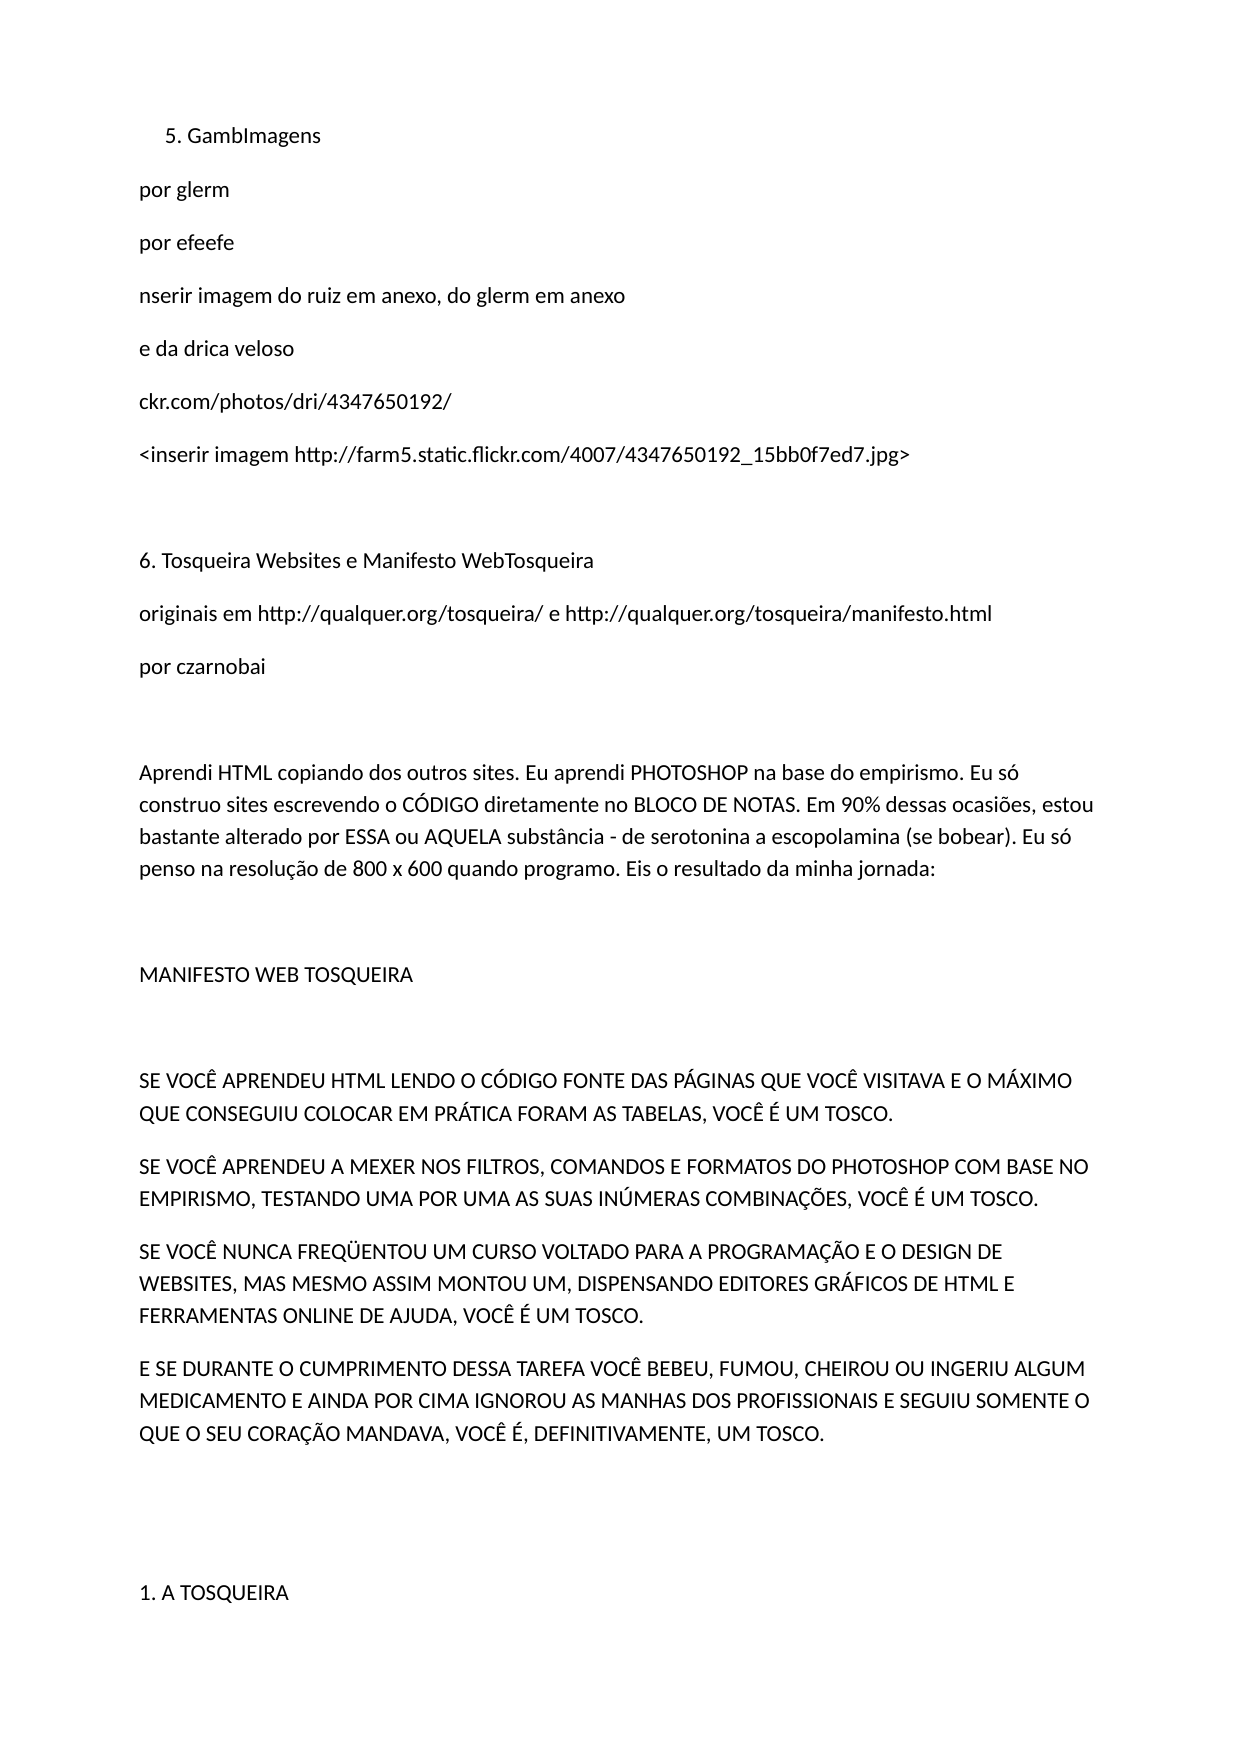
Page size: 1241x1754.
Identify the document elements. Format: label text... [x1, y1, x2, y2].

text SE VOCÊ APRENDEU A MEXER NOS FILTROS, COMANDOS E FORMATOS DO PHOTOSHOP COM BASE NO EMPIRISMO, TESTANDO UMA POR UMA AS SUAS INÚMERAS COMBINAÇÕES, VOCÊ É UM TOSCO. [139, 1152, 1101, 1212]
text nserir imagem do ruiz em anexo, do glerm em anexo [139, 281, 1101, 309]
text por glerm [139, 175, 1101, 203]
text MANIFESTO WEB TOSQUEIRA [139, 961, 1101, 988]
text 1. A TOSQUEIRA [139, 1578, 1101, 1606]
text e da drica veloso [139, 334, 1101, 362]
text por czarnobai [139, 652, 1101, 680]
text ckr.com/photos/dri/4347650192/ [139, 387, 1101, 415]
text 5. GambImagens [139, 122, 1101, 150]
text Aprendi HTML copiando dos outros sites. Eu aprendi PHOTOSHOP na base do empirismo. Eu só construo sites escrevendo o CÓDIGO diretamente no BLOCO DE NOTAS. Em 90% dessas ocasiões, estou bastante alterado por ESSA ou AQUELA substância - de serotonina a escopolamina (se bobear). Eu só penso na resolução de 800 x 600 quando programo. Eis o resultado da minha jornada: [139, 758, 1101, 882]
text SE VOCÊ NUNCA FREQÜENTOU UM CURSO VOLTADO PARA A PROGRAMAÇÃO E O DESIGN DE WEBSITES, MAS MESMO ASSIM MONTOU UM, DISPENSANDO EDITORES GRÁFICOS DE HTML E FERRAMENTAS ONLINE DE AJUDA, VOCÊ É UM TOSCO. [139, 1237, 1101, 1329]
text 6. Tosqueira Websites e Manifesto WebTosqueira [139, 546, 1101, 574]
text <inserir imagem http://farm5.static.flickr.com/4007/4347650192_15bb0f7ed7.jpg> [139, 440, 1101, 468]
text por efeefe [139, 228, 1101, 256]
text SE VOCÊ APRENDEU HTML LENDO O CÓDIGO FONTE DAS PÁGINAS QUE VOCÊ VISITAVA E O MÁXIMO QUE CONSEGUIU COLOCAR EM PRÁTICA FORAM AS TABELAS, VOCÊ É UM TOSCO. [139, 1067, 1101, 1127]
text originais em http://qualquer.org/tosqueira/ e http://qualquer.org/tosqueira/manifesto.html [139, 599, 1101, 627]
text E SE DURANTE O CUMPRIMENTO DESSA TAREFA VOCÊ BEBEU, FUMOU, CHEIROU OU INGERIU ALGUM MEDICAMENTO E AINDA POR CIMA IGNOROU AS MANHAS DOS PROFISSIONAIS E SEGUIU SOMENTE O QUE O SEU CORAÇÃO MANDAVA, VOCÊ É, DEFINITIVAMENTE, UM TOSCO. [139, 1354, 1101, 1447]
